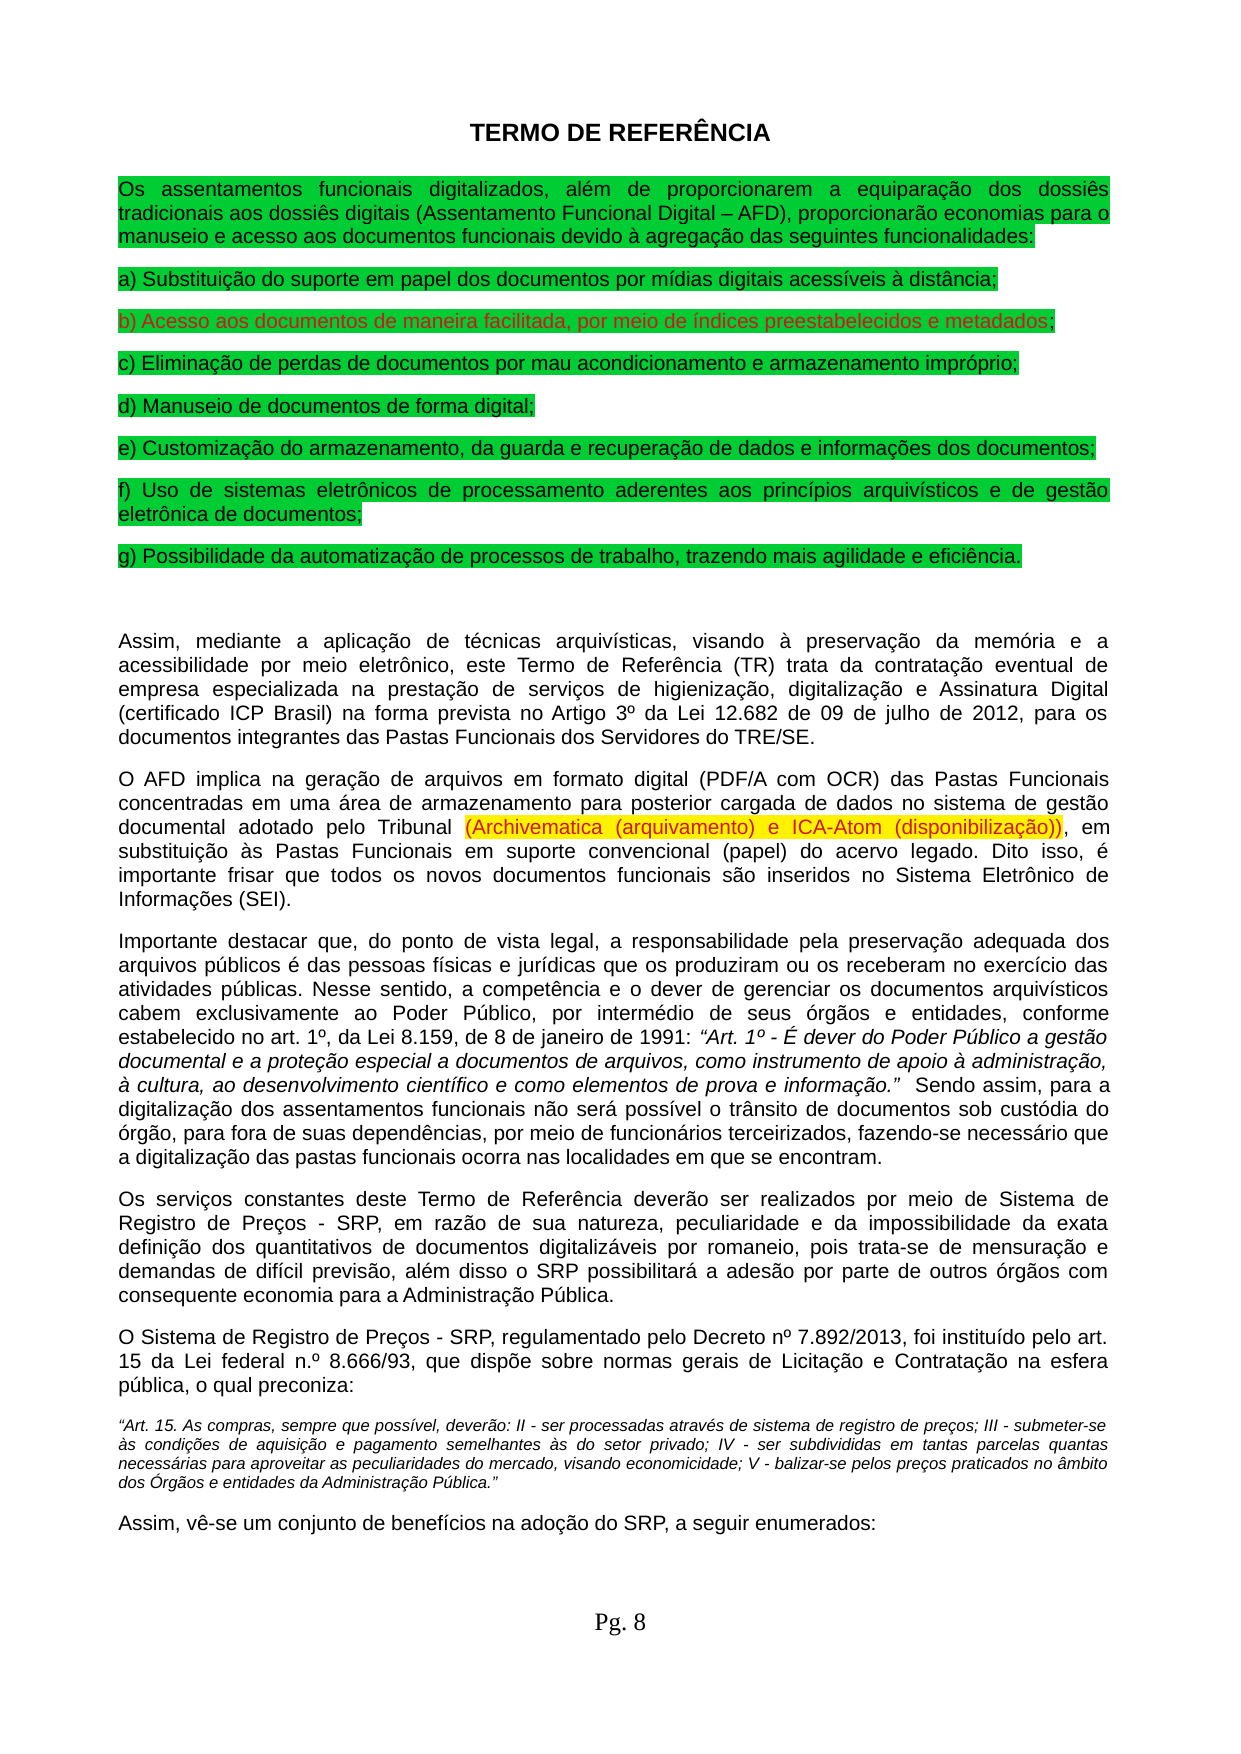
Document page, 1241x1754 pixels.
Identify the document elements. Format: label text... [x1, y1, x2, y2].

text Importante destacar que, do ponto de vista legal, a responsabilidade pela preservação adequada dos arquivos públicos é das pessoas físicas e jurídicas que os produziram ou os receberam no exercício das atividades públicas. Nesse sentido, a competência e o dever de gerenciar os documentos arquivísticos cabem exclusivamente ao Poder Público, por intermédio de seus órgãos e entidades, conforme estabelecido no art. 1º, da Lei 8.159, de 8 de janeiro de 1991: “Art. 1º - É dever do Poder Público a gestão documental e a proteção especial a documentos de arquivos, como instrumento de apoio à administração, à cultura, ao desenvolvimento científico e como elementos de prova e informação.” Sendo assim, para a digitalização dos assentamentos funcionais não será possível o trânsito de documentos sob custódia do órgão, para fora de suas dependências, por meio de funcionários terceirizados, fazendo-se necessário que a digitalização das pastas funcionais ocorra nas localidades em que se encontram. [118, 929, 1110, 1169]
text Os assentamentos funcionais digitalizados, além de proporcionarem a equiparação dos dossiês tradicionais aos dossiês digitais (Assentamento Funcional Digital – AFD), proporcionarão economias para o manuseio e acesso aos documentos funcionais devido à agregação das seguintes funcionalidades: [118, 176, 1110, 248]
text O AFD implica na geração de arquivos em formato digital (PDF/A com OCR) das Pastas Funcionais concentradas em uma área de armazenamento para posterior cargada de dados no sistema de gestão documental adotado pelo Tribunal (Archivematica (arquivamento) e ICA-Atom (disponibilização)), em substituição às Pastas Funcionais em suporte convencional (papel) do acervo legado. Dito isso, é importante frisar que todos os novos documentos funcionais são inseridos no Sistema Eletrônico de Informações (SEI). [118, 767, 1110, 911]
text d) Manuseio de documentos de forma digital; [118, 393, 1110, 417]
text g) Possibilidade da automatização de processos de trabalho, trazendo mais agilidade e eficiência. [118, 544, 1110, 568]
text O Sistema de Registro de Preços - SRP, regulamentado pelo Decreto nº 7.892/2013, foi instituído pelo art. 15 da Lei federal n.º 8.666/93, que dispõe sobre normas gerais de Licitação e Contratação na esfera pública, o qual preconiza: [118, 1325, 1110, 1397]
text a) Substituição do suporte em papel dos documentos por mídias digitais acessíveis à distância; [118, 267, 1110, 291]
text f) Uso de sistemas eletrônicos de processamento aderentes aos princípios arquivísticos e de gestão eletrônica de documentos; [118, 478, 1110, 526]
text Os serviços constantes deste Termo de Referência deverão ser realizados por meio de Sistema de Registro de Preços - SRP, em razão de sua natureza, peculiaridade e da impossibilidade da exata definição dos quantitativos de documentos digitalizáveis por romaneio, pois trata-se de mensuração e demandas de difícil previsão, além disso o SRP possibilitará a adesão por parte de outros órgãos com consequente economia para a Administração Pública. [118, 1187, 1110, 1307]
text c) Eliminação de perdas de documentos por mau acondicionamento e armazenamento impróprio; [118, 351, 1110, 375]
text Assim, mediante a aplicação de técnicas arquivísticas, visando à preservação da memória e a acessibilidade por meio eletrônico, este Termo de Referência (TR) trata da contratação eventual de empresa especializada na prestação de serviços de higienização, digitalização e Assinatura Digital (certificado ICP Brasil) na forma prevista no Artigo 3º da Lei 12.682 de 09 de julho de 2012, para os documentos integrantes das Pastas Funcionais dos Servidores do TRE/SE. [118, 629, 1110, 749]
text Assim, vê-se um conjunto de benefícios na adoção do SRP, a seguir enumerados: [118, 1510, 1110, 1534]
text b) Acesso aos documentos de maneira facilitada, por meio de índices preestabelecidos e metadados; [118, 309, 1110, 333]
text “Art. 15. As compras, sempre que possível, deverão: II - ser processadas através de sistema de registro de preços; III - submeter-se às condições de aquisição e pagamento semelhantes às do setor privado; IV - ser subdivididas em tantas parcelas quantas necessárias para aproveitar as peculiaridades do mercado, visando economicidade; V - balizar-se pelos preços praticados no âmbito dos Órgãos e entidades da Administração Pública.” [118, 1415, 1110, 1492]
text e) Customização do armazenamento, da guarda e recuperação de dados e informações dos documentos; [118, 436, 1110, 460]
